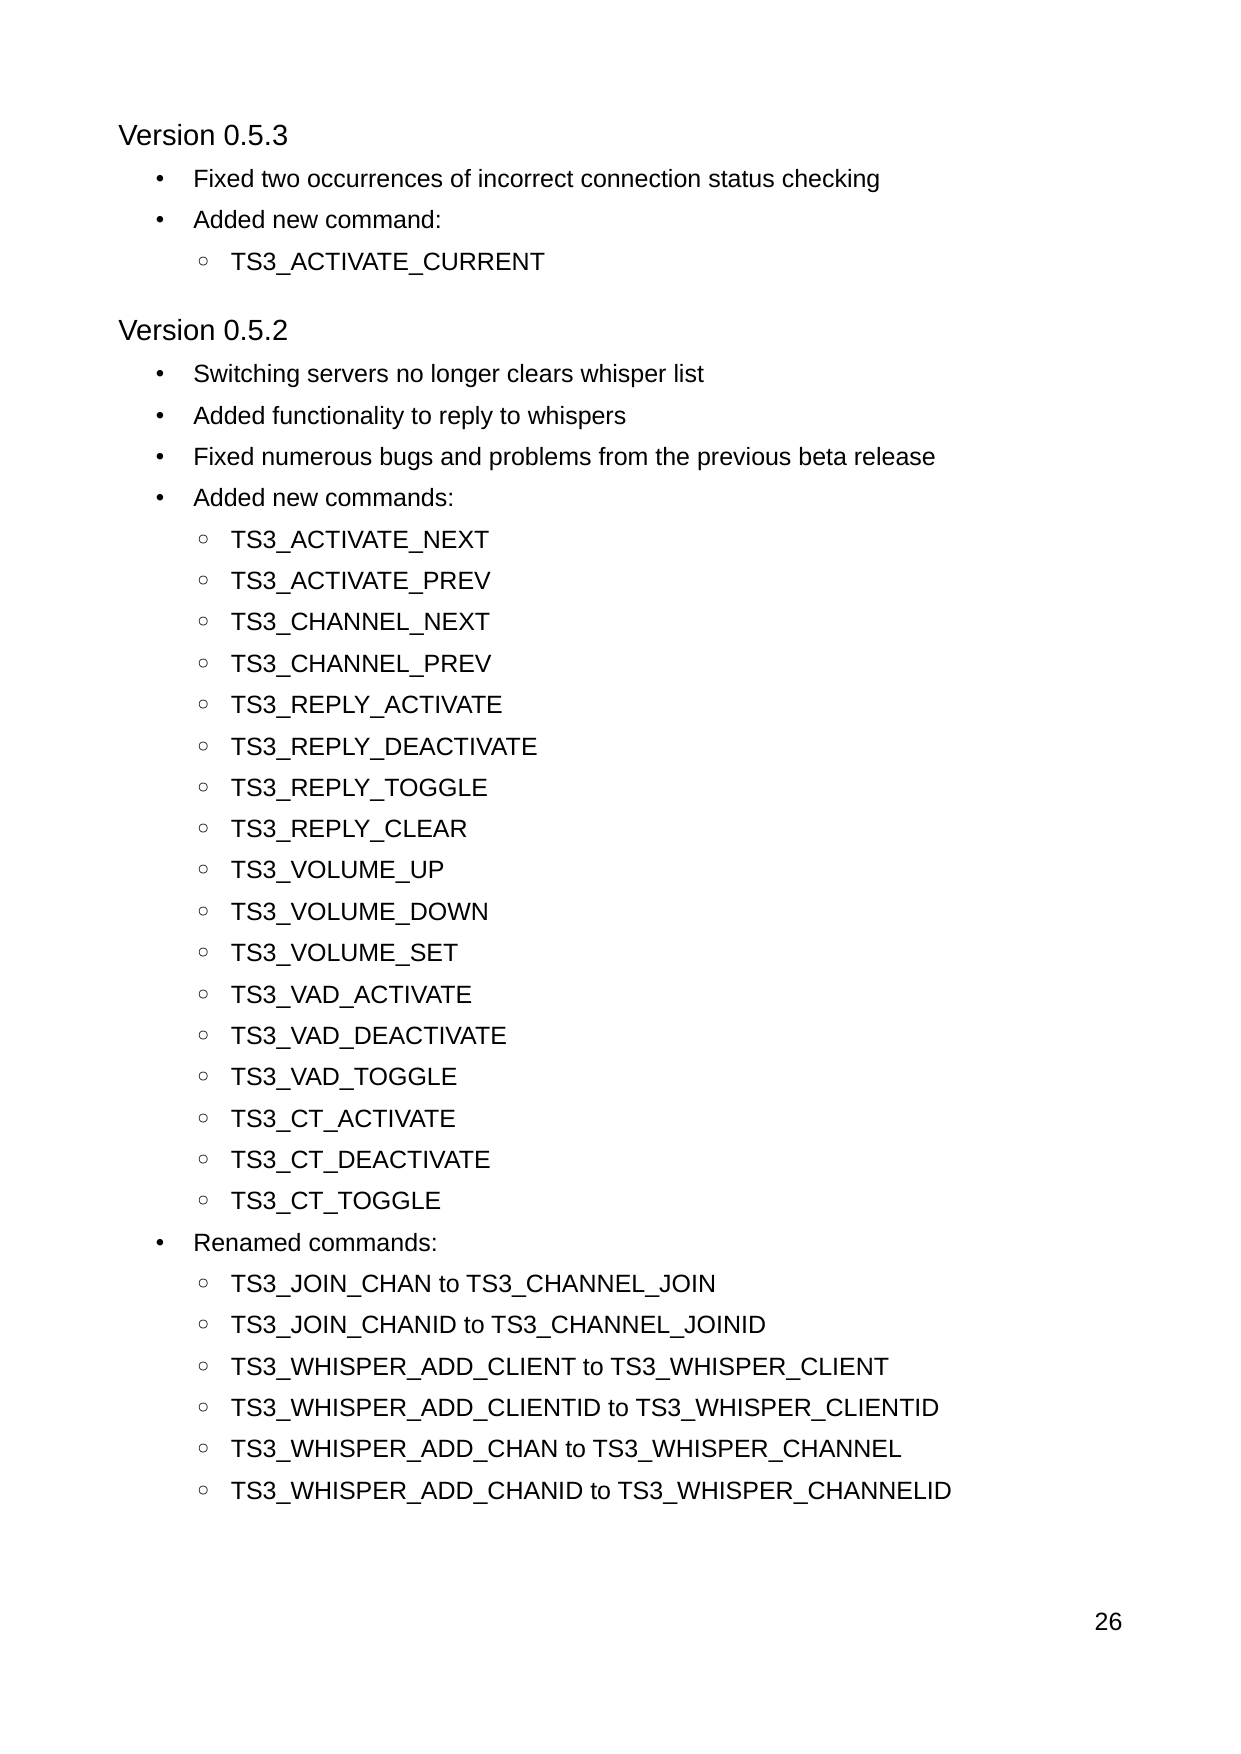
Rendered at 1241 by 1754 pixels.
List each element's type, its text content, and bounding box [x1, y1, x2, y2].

list TS3_REPLY_TOGGLE [193, 773, 1122, 802]
subtitle Version 0.5.3 [118, 118, 1122, 152]
list Fixed numerous bugs and problems from the previous beta release [156, 442, 1122, 471]
list TS3_REPLY_DEACTIVATE [193, 731, 1122, 760]
list TS3_VOLUME_DOWN [193, 897, 1122, 926]
list TS3_CHANNEL_NEXT [193, 607, 1122, 636]
list TS3_CT_ACTIVATE [193, 1104, 1122, 1132]
list TS3_VOLUME_SET [193, 938, 1122, 967]
list Added new command: [156, 206, 1122, 234]
list TS3_ACTIVATE_NEXT [193, 525, 1122, 553]
list Added functionality to reply to whispers [156, 401, 1122, 429]
list Added new commands: [156, 483, 1122, 512]
list TS3_WHISPER_ADD_CLIENTID to TS3_WHISPER_CLIENTID [193, 1393, 1122, 1422]
list TS3_VAD_DEACTIVATE [193, 1021, 1122, 1050]
list TS3_REPLY_CLEAR [193, 814, 1122, 843]
list Renamed commands: [156, 1228, 1122, 1257]
list TS3_REPLY_ACTIVATE [193, 690, 1122, 719]
subtitle Version 0.5.2 [118, 313, 1122, 347]
list TS3_WHISPER_ADD_CHAN to TS3_WHISPER_CHANNEL [193, 1434, 1122, 1463]
list TS3_JOIN_CHANID to TS3_CHANNEL_JOINID [193, 1310, 1122, 1339]
list TS3_CHANNEL_PREV [193, 649, 1122, 678]
list TS3_CT_DEACTIVATE [193, 1145, 1122, 1174]
list TS3_VAD_ACTIVATE [193, 979, 1122, 1008]
list TS3_JOIN_CHAN to TS3_CHANNEL_JOIN [193, 1269, 1122, 1298]
list Switching servers no longer clears whisper list [156, 359, 1122, 388]
list TS3_ACTIVATE_PREV [193, 566, 1122, 595]
list TS3_WHISPER_ADD_CHANID to TS3_WHISPER_CHANNELID [193, 1476, 1122, 1505]
list TS3_VAD_TOGGLE [193, 1062, 1122, 1091]
list TS3_ACTIVATE_CURRENT [193, 247, 1122, 276]
list TS3_VOLUME_UP [193, 856, 1122, 884]
list Fixed two occurrences of incorrect connection status checking [156, 164, 1122, 193]
list TS3_WHISPER_ADD_CLIENT to TS3_WHISPER_CLIENT [193, 1352, 1122, 1381]
list TS3_CT_TOGGLE [193, 1186, 1122, 1215]
